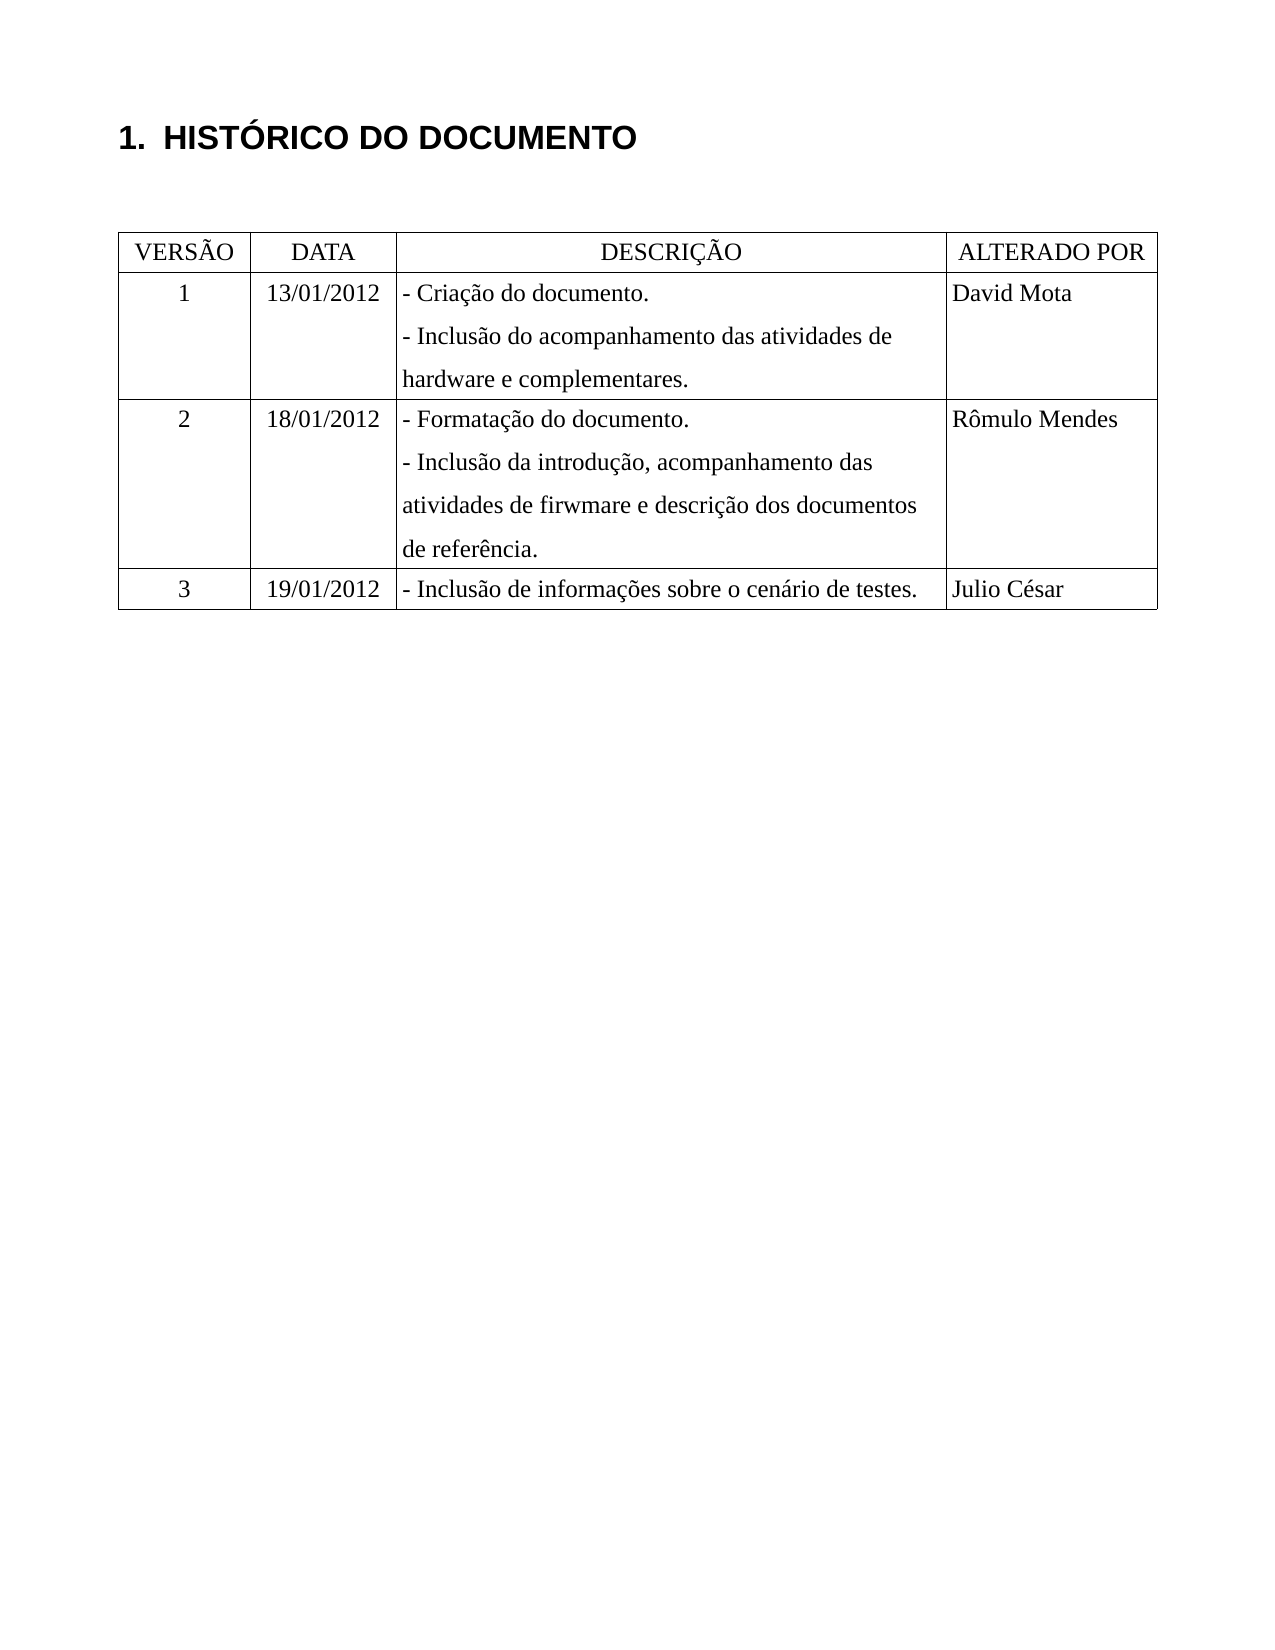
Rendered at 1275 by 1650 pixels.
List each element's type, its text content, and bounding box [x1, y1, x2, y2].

table_cell 18/01/2012 [251, 400, 396, 568]
table_header DATA [251, 233, 396, 272]
table_cell David Mota [947, 273, 1157, 398]
table_cell - Inclusão de informações sobre o cenário de testes. [397, 569, 946, 608]
table_cell - Formatação do documento. - Inclusão da introdução, acompanhamento das atividades de firwmare e descrição dos documentos de referência. [397, 400, 946, 568]
table_cell Rômulo Mendes [947, 400, 1157, 568]
table_cell 13/01/2012 [251, 273, 396, 398]
table_header DESCRIÇÃO [397, 233, 946, 272]
table_cell 19/01/2012 [251, 569, 396, 608]
subtitle HISTÓRICO DO DOCUMENTO [118, 118, 1157, 157]
table_cell 2 [119, 400, 250, 568]
table_header ALTERADO POR [947, 233, 1157, 272]
table_cell 1 [119, 273, 250, 398]
table_cell Julio César [947, 569, 1157, 608]
table_header VERSÃO [119, 233, 250, 272]
table_cell 3 [119, 569, 250, 608]
table_cell - Criação do documento. - Inclusão do acompanhamento das atividades de hardware e complementares. [397, 273, 946, 398]
